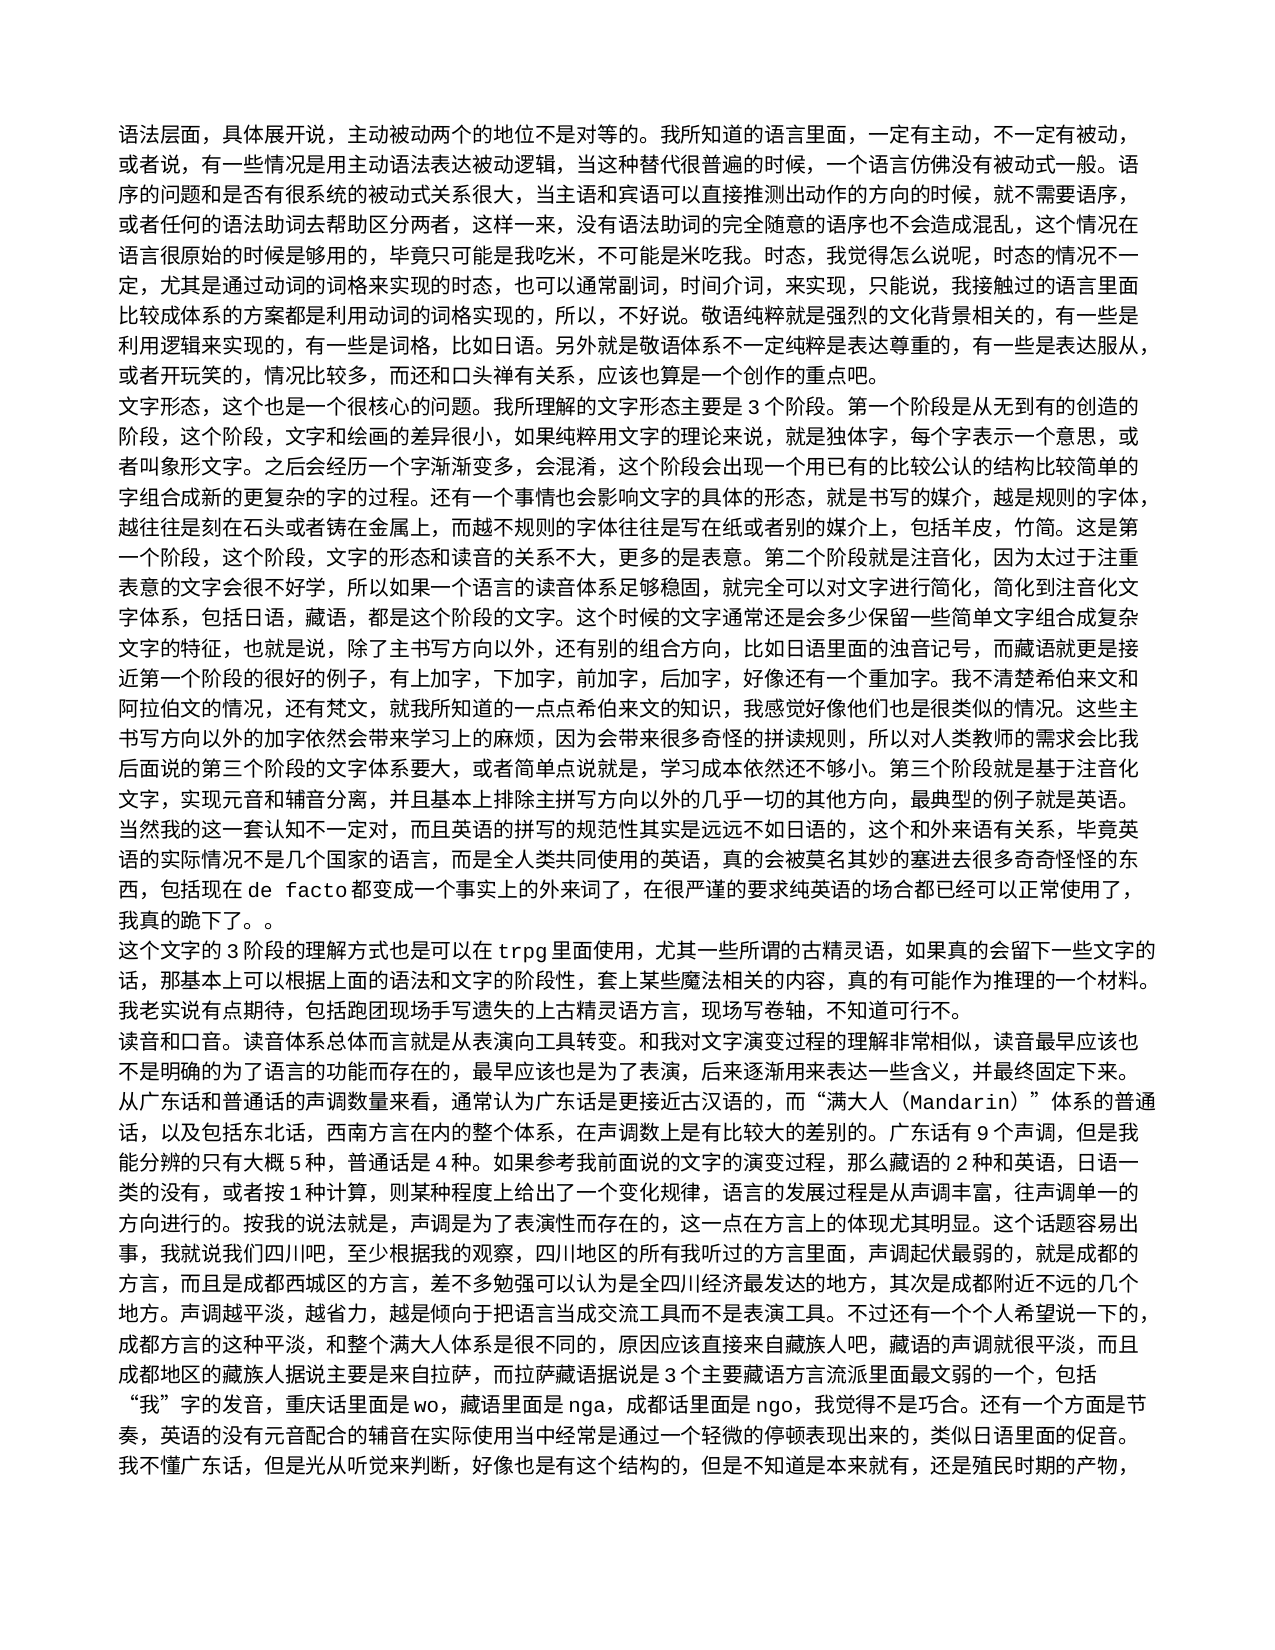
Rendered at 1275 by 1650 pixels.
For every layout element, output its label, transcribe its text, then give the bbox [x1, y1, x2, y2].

text 文字形态，这个也是一个很核心的问题。我所理解的文字形态主要是3个阶段。第一个阶段是从无到有的创造的阶段，这个阶段，文字和绘画的差异很小，如果纯粹用文字的理论来说，就是独体字，每个字表示一个意思，或者叫象形文字。之后会经历一个字渐渐变多，会混淆，这个阶段会出现一个用已有的比较公认的结构比较简单的字组合成新的更复杂的字的过程。还有一个事情也会影响文字的具体的形态，就是书写的媒介，越是规则的字体，越往往是刻在石头或者铸在金属上，而越不规则的字体往往是写在纸或者别的媒介上，包括羊皮，竹简。这是第一个阶段，这个阶段，文字的形态和读音的关系不大，更多的是表意。第二个阶段就是注音化，因为太过于注重表意的文字会很不好学，所以如果一个语言的读音体系足够稳固，就完全可以对文字进行简化，简化到注音化文字体系，包括日语，藏语，都是这个阶段的文字。这个时候的文字通常还是会多少保留一些简单文字组合成复杂文字的特征，也就是说，除了主书写方向以外，还有别的组合方向，比如日语里面的浊音记号，而藏语就更是接近第一个阶段的很好的例子，有上加字，下加字，前加字，后加字，好像还有一个重加字。我不清楚希伯来文和阿拉伯文的情况，还有梵文，就我所知道的一点点希伯来文的知识，我感觉好像他们也是很类似的情况。这些主书写方向以外的加字依然会带来学习上的麻烦，因为会带来很多奇怪的拼读规则，所以对人类教师的需求会比我后面说的第三个阶段的文字体系要大，或者简单点说就是，学习成本依然还不够小。第三个阶段就是基于注音化文字，实现元音和辅音分离，并且基本上排除主拼写方向以外的几乎一切的其他方向，最典型的例子就是英语。当然我的这一套认知不一定对，而且英语的拼写的规范性其实是远远不如日语的，这个和外来语有关系，毕竟英语的实际情况不是几个国家的语言，而是全人类共同使用的英语，真的会被莫名其妙的塞进去很多奇奇怪怪的东西，包括现在de facto都变成一个事实上的外来词了，在很严谨的要求纯英语的场合都已经可以正常使用了，我真的跪下了。。 [118, 390, 1157, 934]
text 读音和口音。读音体系总体而言就是从表演向工具转变。和我对文字演变过程的理解非常相似，读音最早应该也不是明确的为了语言的功能而存在的，最早应该也是为了表演，后来逐渐用来表达一些含义，并最终固定下来。从广东话和普通话的声调数量来看，通常认为广东话是更接近古汉语的，而“满大人（Mandarin）”体系的普通话，以及包括东北话，西南方言在内的整个体系，在声调数上是有比较大的差别的。广东话有9个声调，但是我能分辨的只有大概5种，普通话是4种。如果参考我前面说的文字的演变过程，那么藏语的2种和英语，日语一类的没有，或者按1种计算，则某种程度上给出了一个变化规律，语言的发展过程是从声调丰富，往声调单一的方向进行的。按我的说法就是，声调是为了表演性而存在的，这一点在方言上的体现尤其明显。这个话题容易出事，我就说我们四川吧，至少根据我的观察，四川地区的所有我听过的方言里面，声调起伏最弱的，就是成都的方言，而且是成都西城区的方言，差不多勉强可以认为是全四川经济最发达的地方，其次是成都附近不远的几个地方。声调越平淡，越省力，越是倾向于把语言当成交流工具而不是表演工具。不过还有一个个人希望说一下的，成都方言的这种平淡，和整个满大人体系是很不同的，原因应该直接来自藏族人吧，藏语的声调就很平淡，而且成都地区的藏族人据说主要是来自拉萨，而拉萨藏语据说是3个主要藏语方言流派里面最文弱的一个，包括“我”字的发音，重庆话里面是wo，藏语里面是nga，成都话里面是ngo，我觉得不是巧合。还有一个方面是节奏，英语的没有元音配合的辅音在实际使用当中经常是通过一个轻微的停顿表现出来的，类似日语里面的促音。我不懂广东话，但是光从听觉来判断，好像也是有这个结构的，但是不知道是本来就有，还是殖民时期的产物， [118, 1025, 1157, 1479]
text 这个文字的3阶段的理解方式也是可以在trpg里面使用，尤其一些所谓的古精灵语，如果真的会留下一些文字的话，那基本上可以根据上面的语法和文字的阶段性，套上某些魔法相关的内容，真的有可能作为推理的一个材料。我老实说有点期待，包括跑团现场手写遗失的上古精灵语方言，现场写卷轴，不知道可行不。 [118, 934, 1157, 1025]
text 语法层面，具体展开说，主动被动两个的地位不是对等的。我所知道的语言里面，一定有主动，不一定有被动，或者说，有一些情况是用主动语法表达被动逻辑，当这种替代很普遍的时候，一个语言仿佛没有被动式一般。语序的问题和是否有很系统的被动式关系很大，当主语和宾语可以直接推测出动作的方向的时候，就不需要语序，或者任何的语法助词去帮助区分两者，这样一来，没有语法助词的完全随意的语序也不会造成混乱，这个情况在语言很原始的时候是够用的，毕竟只可能是我吃米，不可能是米吃我。时态，我觉得怎么说呢，时态的情况不一定，尤其是通过动词的词格来实现的时态，也可以通常副词，时间介词，来实现，只能说，我接触过的语言里面比较成体系的方案都是利用动词的词格实现的，所以，不好说。敬语纯粹就是强烈的文化背景相关的，有一些是利用逻辑来实现的，有一些是词格，比如日语。另外就是敬语体系不一定纯粹是表达尊重的，有一些是表达服从，或者开玩笑的，情况比较多，而还和口头禅有关系，应该也算是一个创作的重点吧。 [118, 118, 1157, 390]
